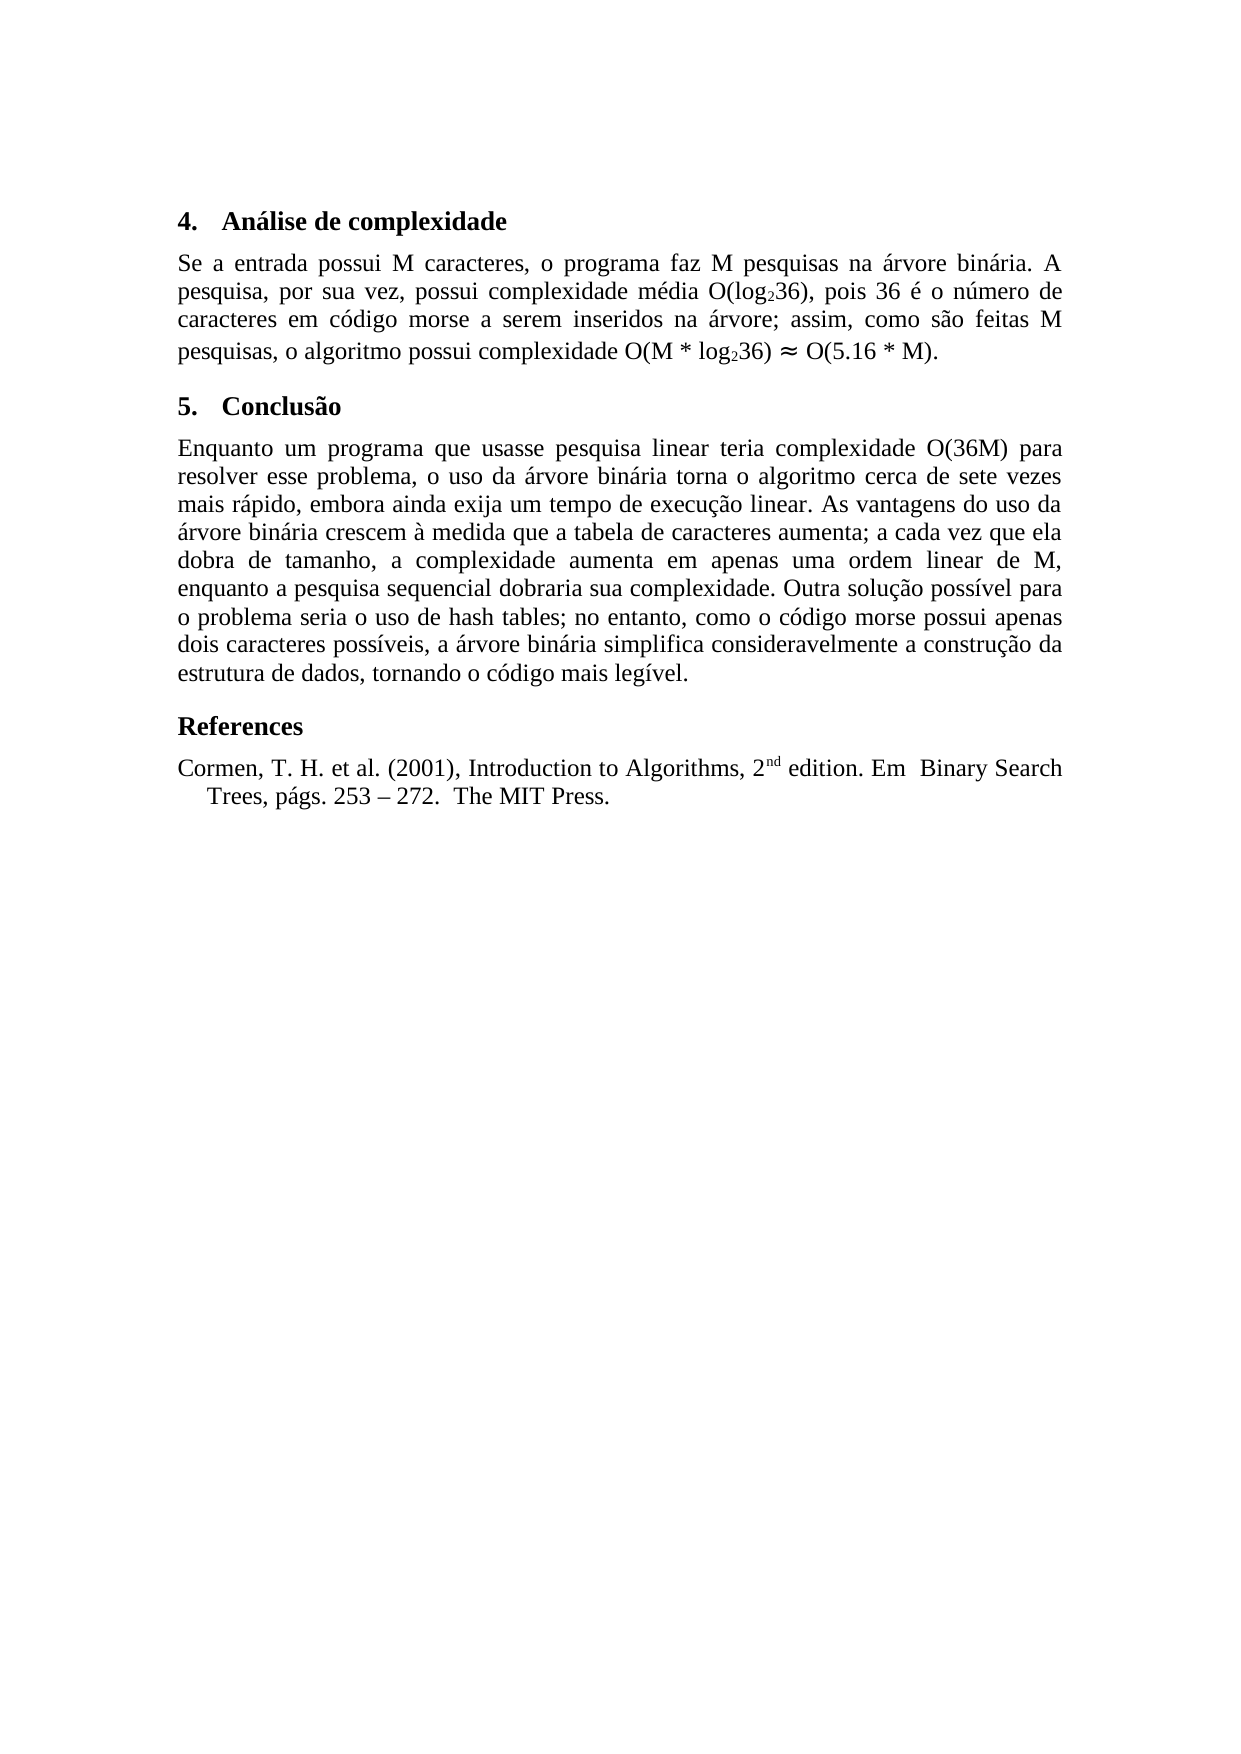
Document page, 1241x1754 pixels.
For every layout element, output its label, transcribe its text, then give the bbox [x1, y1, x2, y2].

text References [177, 711, 1063, 741]
title Análise de complexidade [177, 207, 1063, 237]
text Cormen, T. H. et al. (2001), Introduction to Algorithms, 2nd edition. Em Binary Search Trees, págs. 253 – 272. The MIT Press. [177, 754, 1063, 810]
text Enquanto um programa que usasse pesquisa linear teria complexidade O(36M) para resolver esse problema, o uso da árvore binária torna o algoritmo cerca de sete vezes mais rápido, embora ainda exija um tempo de execução linear. As vantagens do uso da árvore binária crescem à medida que a tabela de caracteres aumenta; a cada vez que ela dobra de tamanho, a complexidade aumenta em apenas uma ordem linear de M, enquanto a pesquisa sequencial dobraria sua complexidade. Outra solução possível para o problema seria o uso de hash tables; no entanto, como o código morse possui apenas dois caracteres possíveis, a árvore binária simplifica consideravelmente a construção da estrutura de dados, tornando o código mais legível. [177, 434, 1063, 686]
title Conclusão [177, 392, 1063, 422]
text Se a entrada possui M caracteres, o programa faz M pesquisas na árvore binária. A pesquisa, por sua vez, possui complexidade média O(log236), pois 36 é o número de caracteres em código morse a serem inseridos na árvore; assim, como são feitas M pesquisas, o algoritmo possui complexidade O(M * log236) ≈ O(5.16 * M). [177, 249, 1063, 367]
